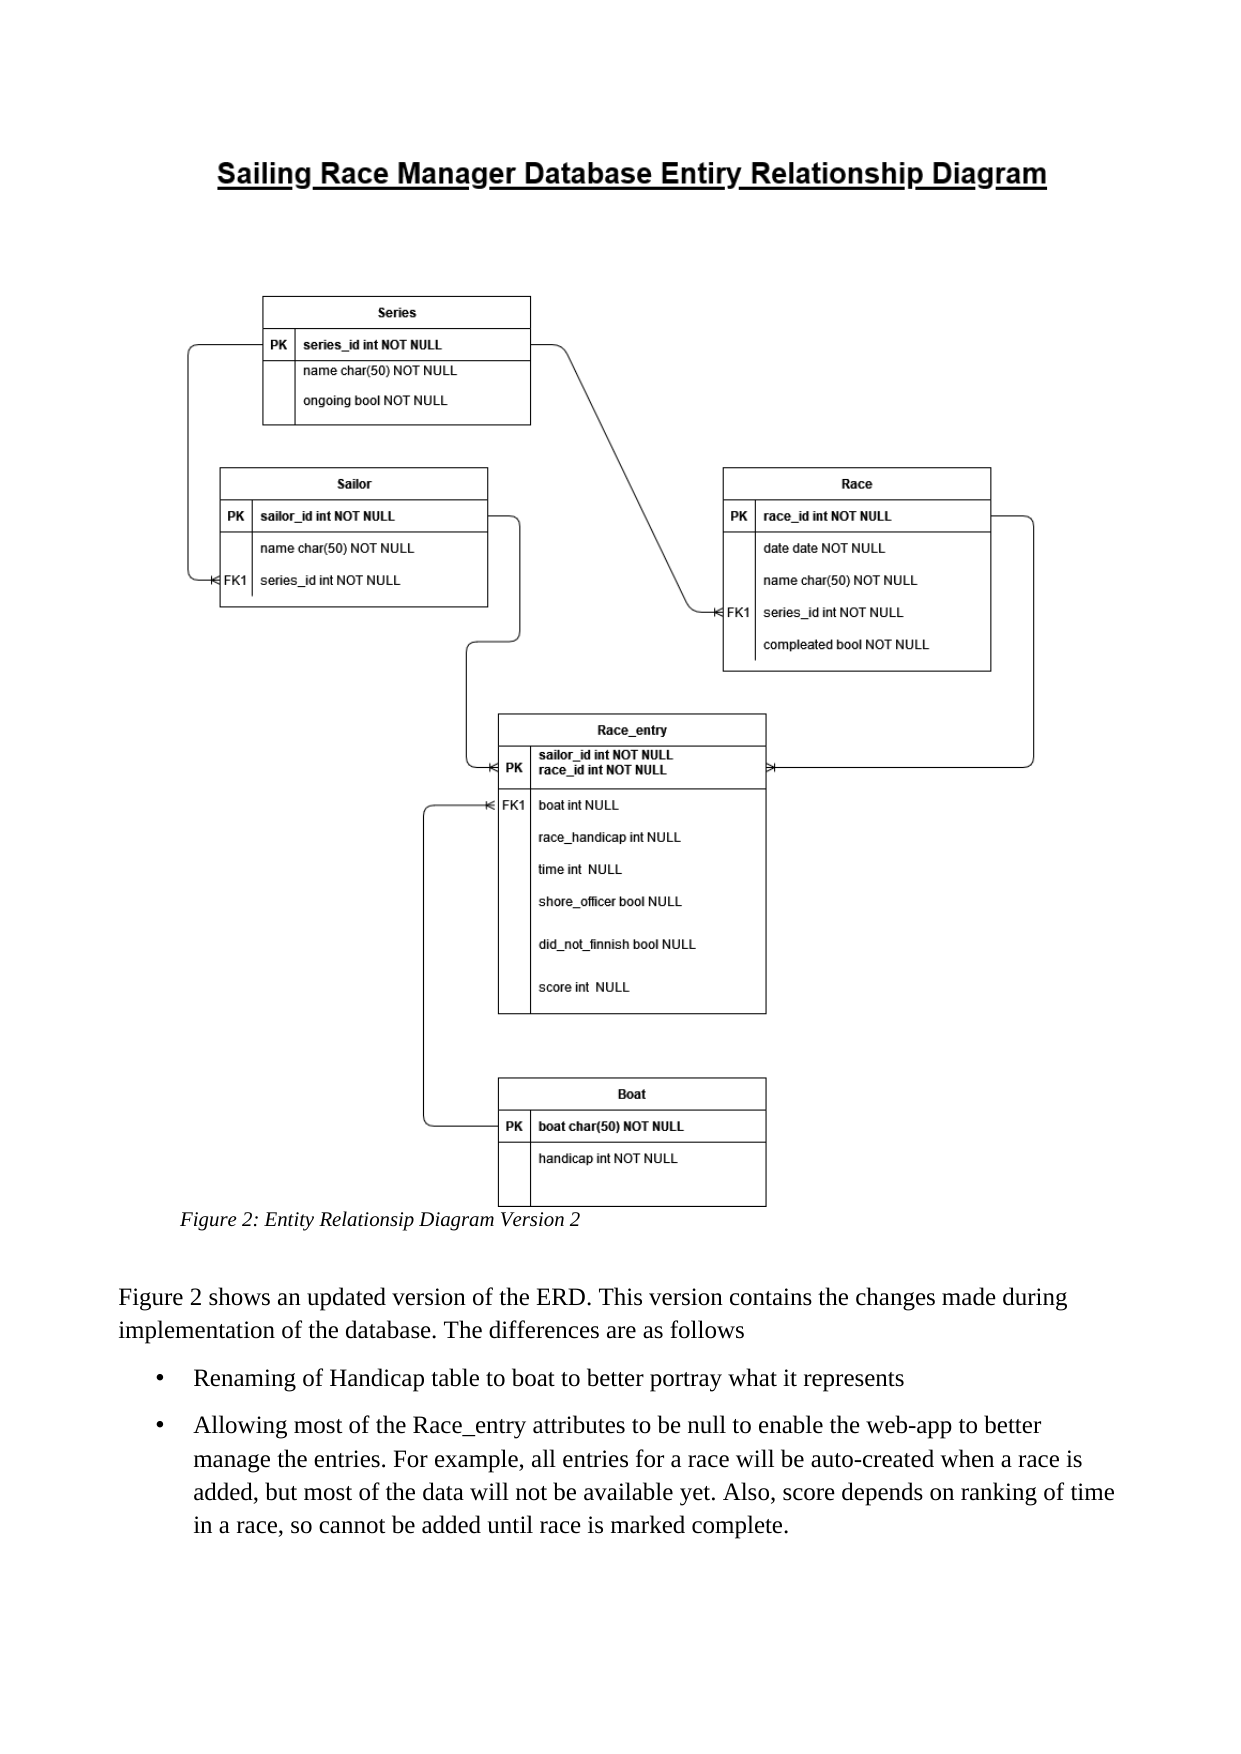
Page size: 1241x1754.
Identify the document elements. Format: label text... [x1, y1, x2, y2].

list Allowing most of the Race_entry attributes to be null to enable the web-app to better manage the entries. For example, all entries for a race will be auto-created when a race is added, but most of the data will not be available yet. Also, score depends on ranking of time in a race, so cannot be added until race is marked complete. [156, 1411, 1122, 1538]
list Renaming of Handicap table to boat to better portray what it represents [156, 1363, 1122, 1392]
picture [180, 130, 1061, 1207]
text Figure 2: Entity Relationsip Diagram Version 2 [180, 1207, 1060, 1231]
text Figure 2 shows an updated version of the ERD. This version contains the changes made during implementation of the database. The differences are as follows [118, 1282, 1122, 1344]
